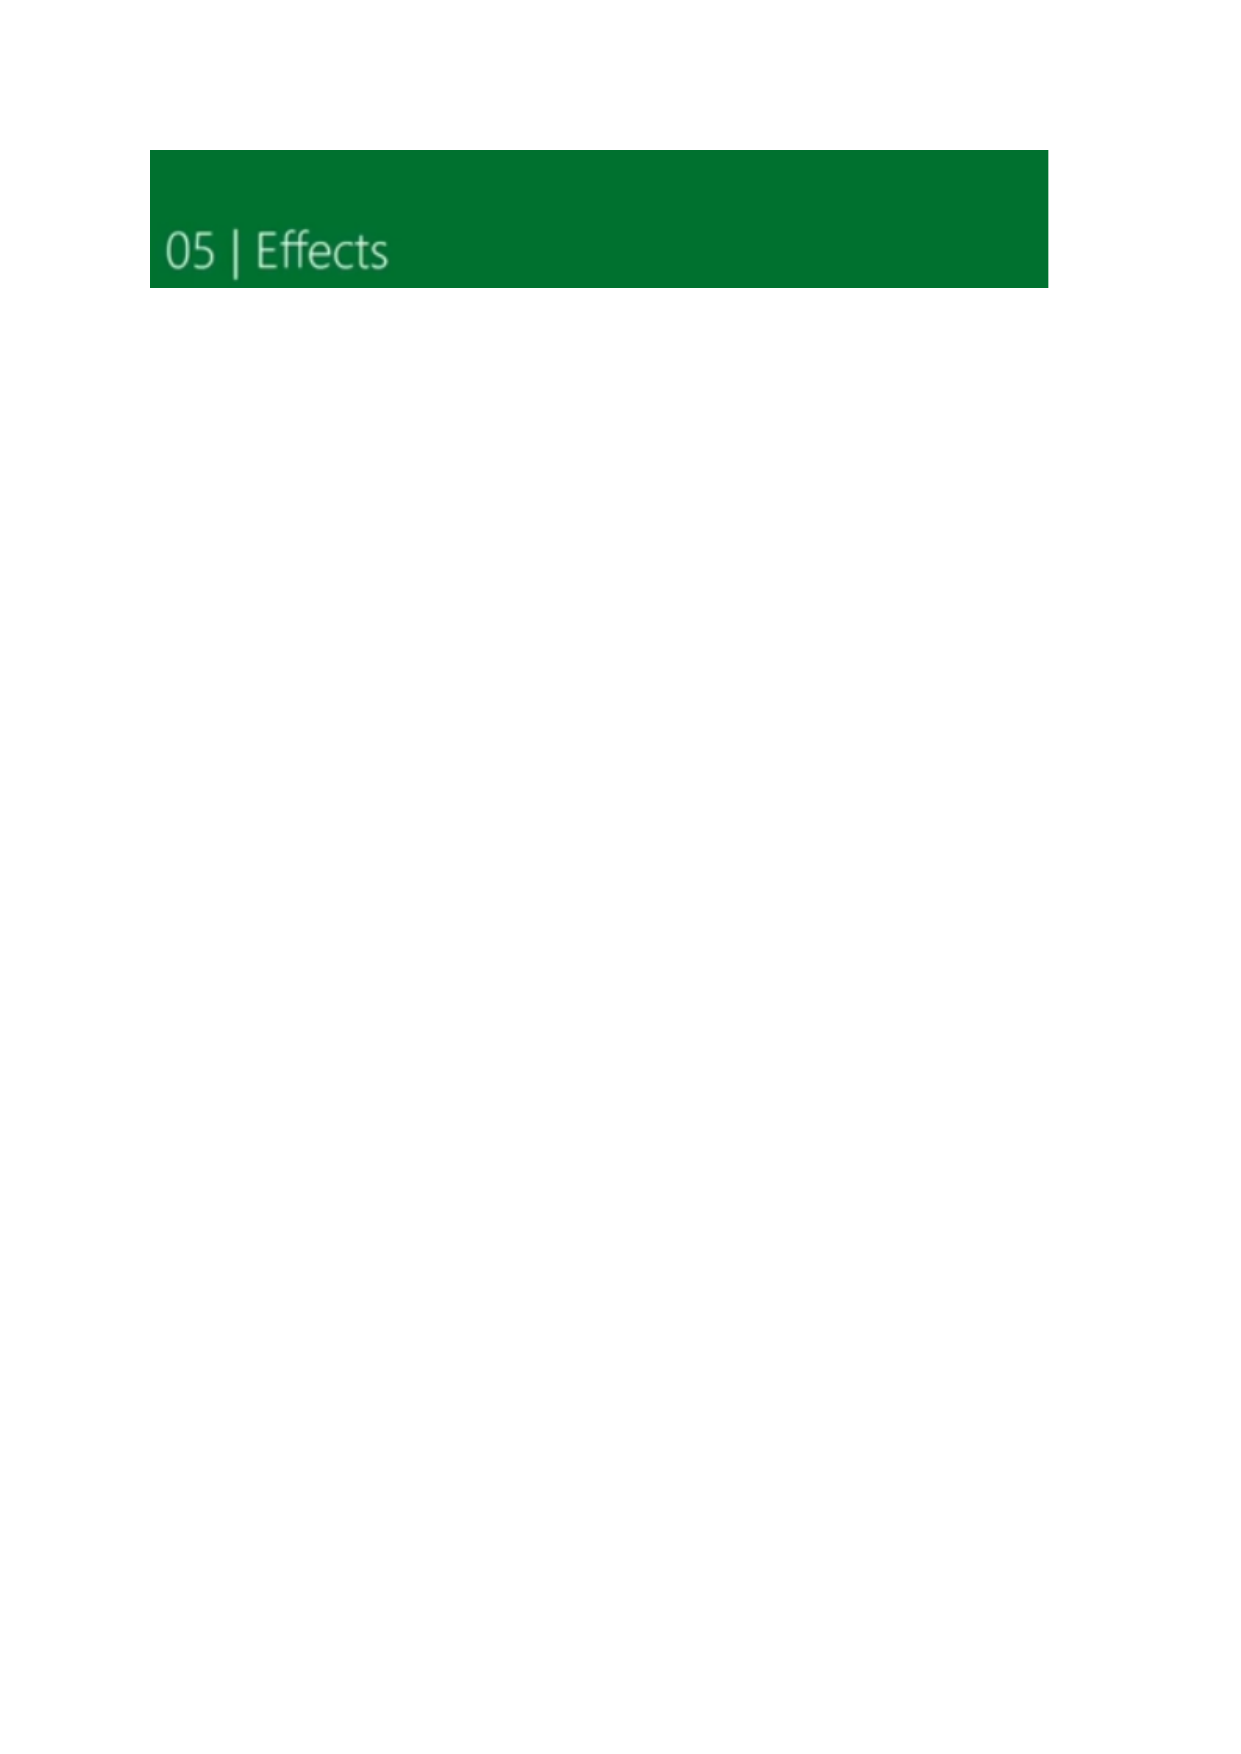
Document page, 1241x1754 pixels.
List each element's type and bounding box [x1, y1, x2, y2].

picture [150, 150, 1049, 288]
